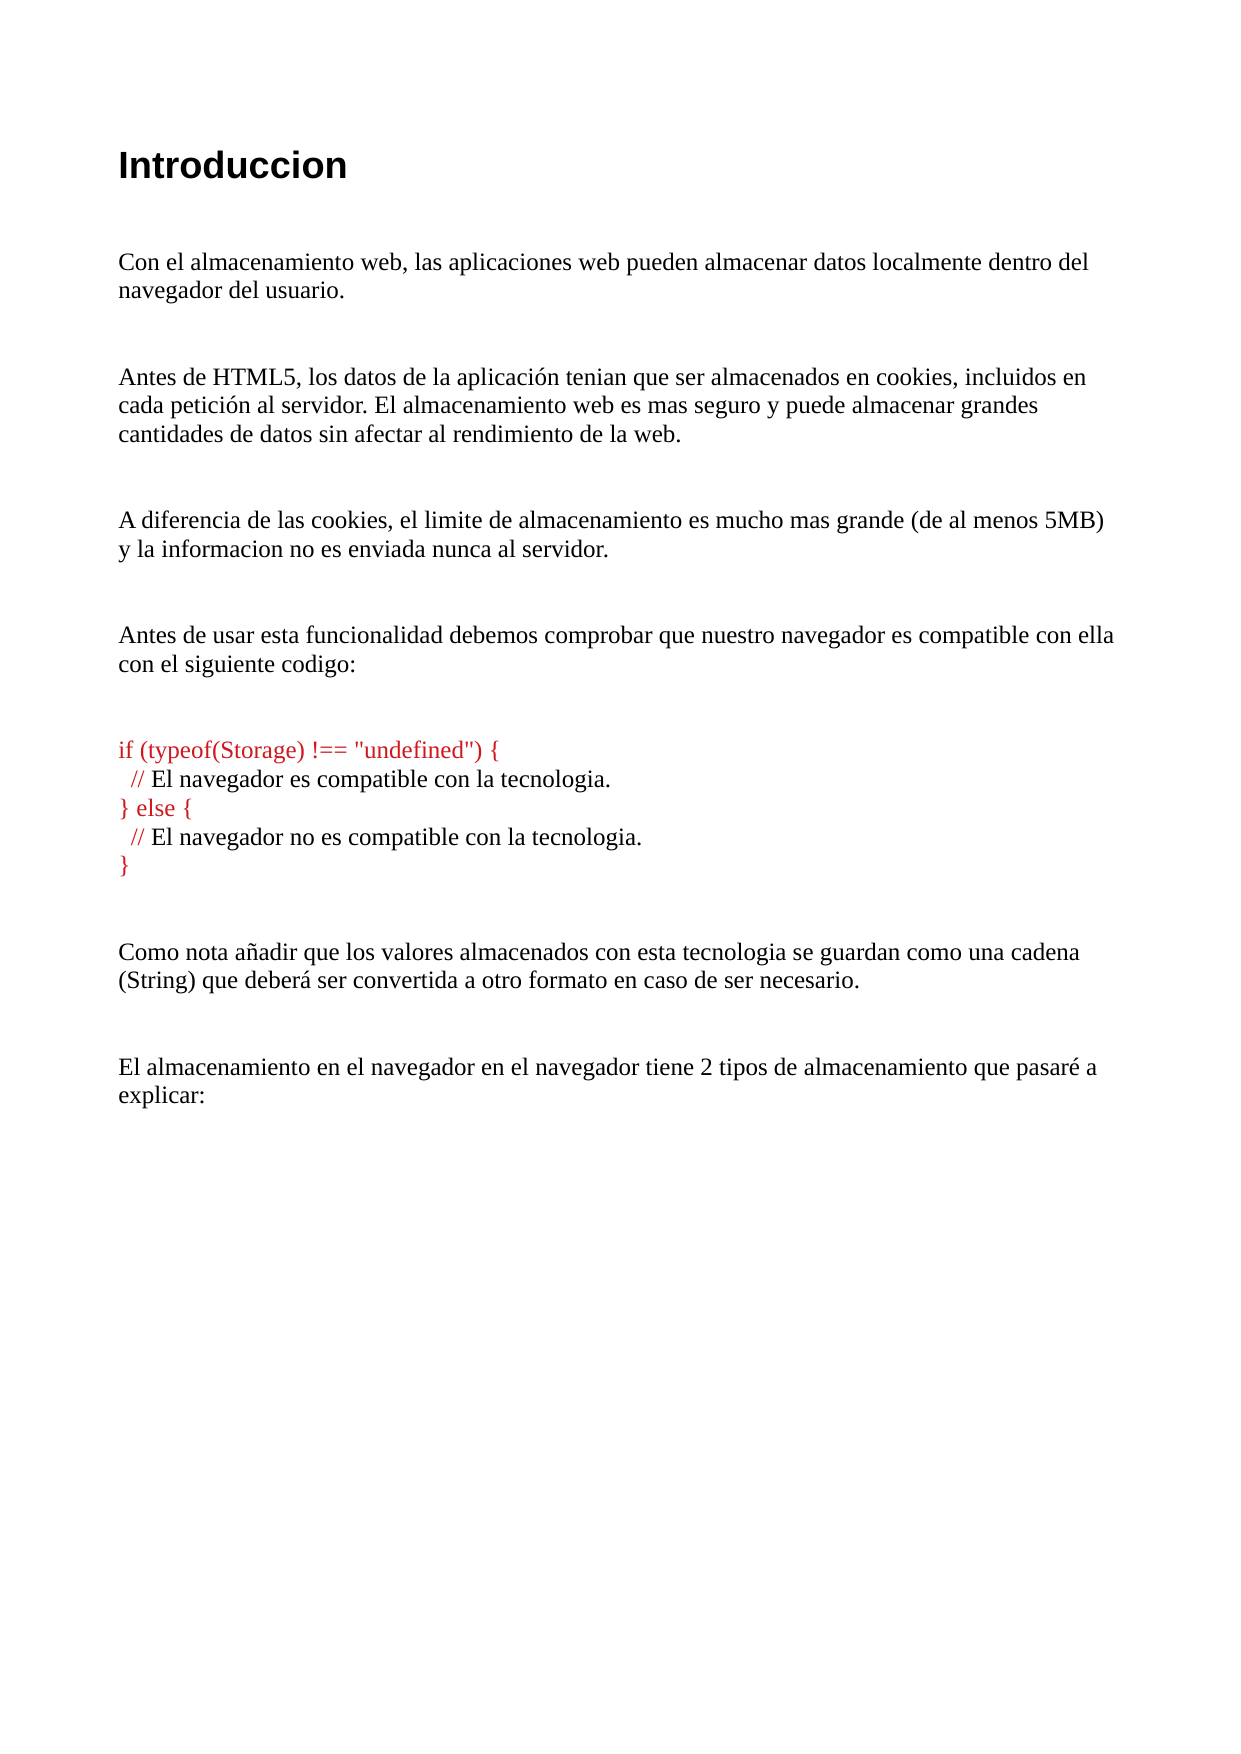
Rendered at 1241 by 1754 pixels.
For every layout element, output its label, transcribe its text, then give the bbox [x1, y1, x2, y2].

text // El navegador no es compatible con la tecnologia. [118, 822, 1122, 851]
text } else { [118, 793, 1122, 822]
text Como nota añadir que los valores almacenados con esta tecnologia se guardan como una cadena (String) que deberá ser convertida a otro formato en caso de ser necesario. [118, 937, 1122, 994]
text Con el almacenamiento web, las aplicaciones web pueden almacenar datos localmente dentro del navegador del usuario. [118, 247, 1122, 304]
subtitle Introduccion [118, 143, 1122, 187]
text if (typeof(Storage) !== "undefined") { [118, 736, 1122, 764]
text El almacenamiento en el navegador en el navegador tiene 2 tipos de almacenamiento que pasaré a explicar: [118, 1052, 1122, 1109]
text Antes de usar esta funcionalidad debemos comprobar que nuestro navegador es compatible con ella con el siguiente codigo: [118, 621, 1122, 678]
text A diferencia de las cookies, el limite de almacenamiento es mucho mas grande (de al menos 5MB) y la informacion no es enviada nunca al servidor. [118, 506, 1122, 563]
text // El navegador es compatible con la tecnologia. [118, 764, 1122, 793]
text Antes de HTML5, los datos de la aplicación tenian que ser almacenados en cookies, incluidos en cada petición al servidor. El almacenamiento web es mas seguro y puede almacenar grandes cantidades de datos sin afectar al rendimiento de la web. [118, 362, 1122, 448]
text } [118, 851, 1122, 879]
